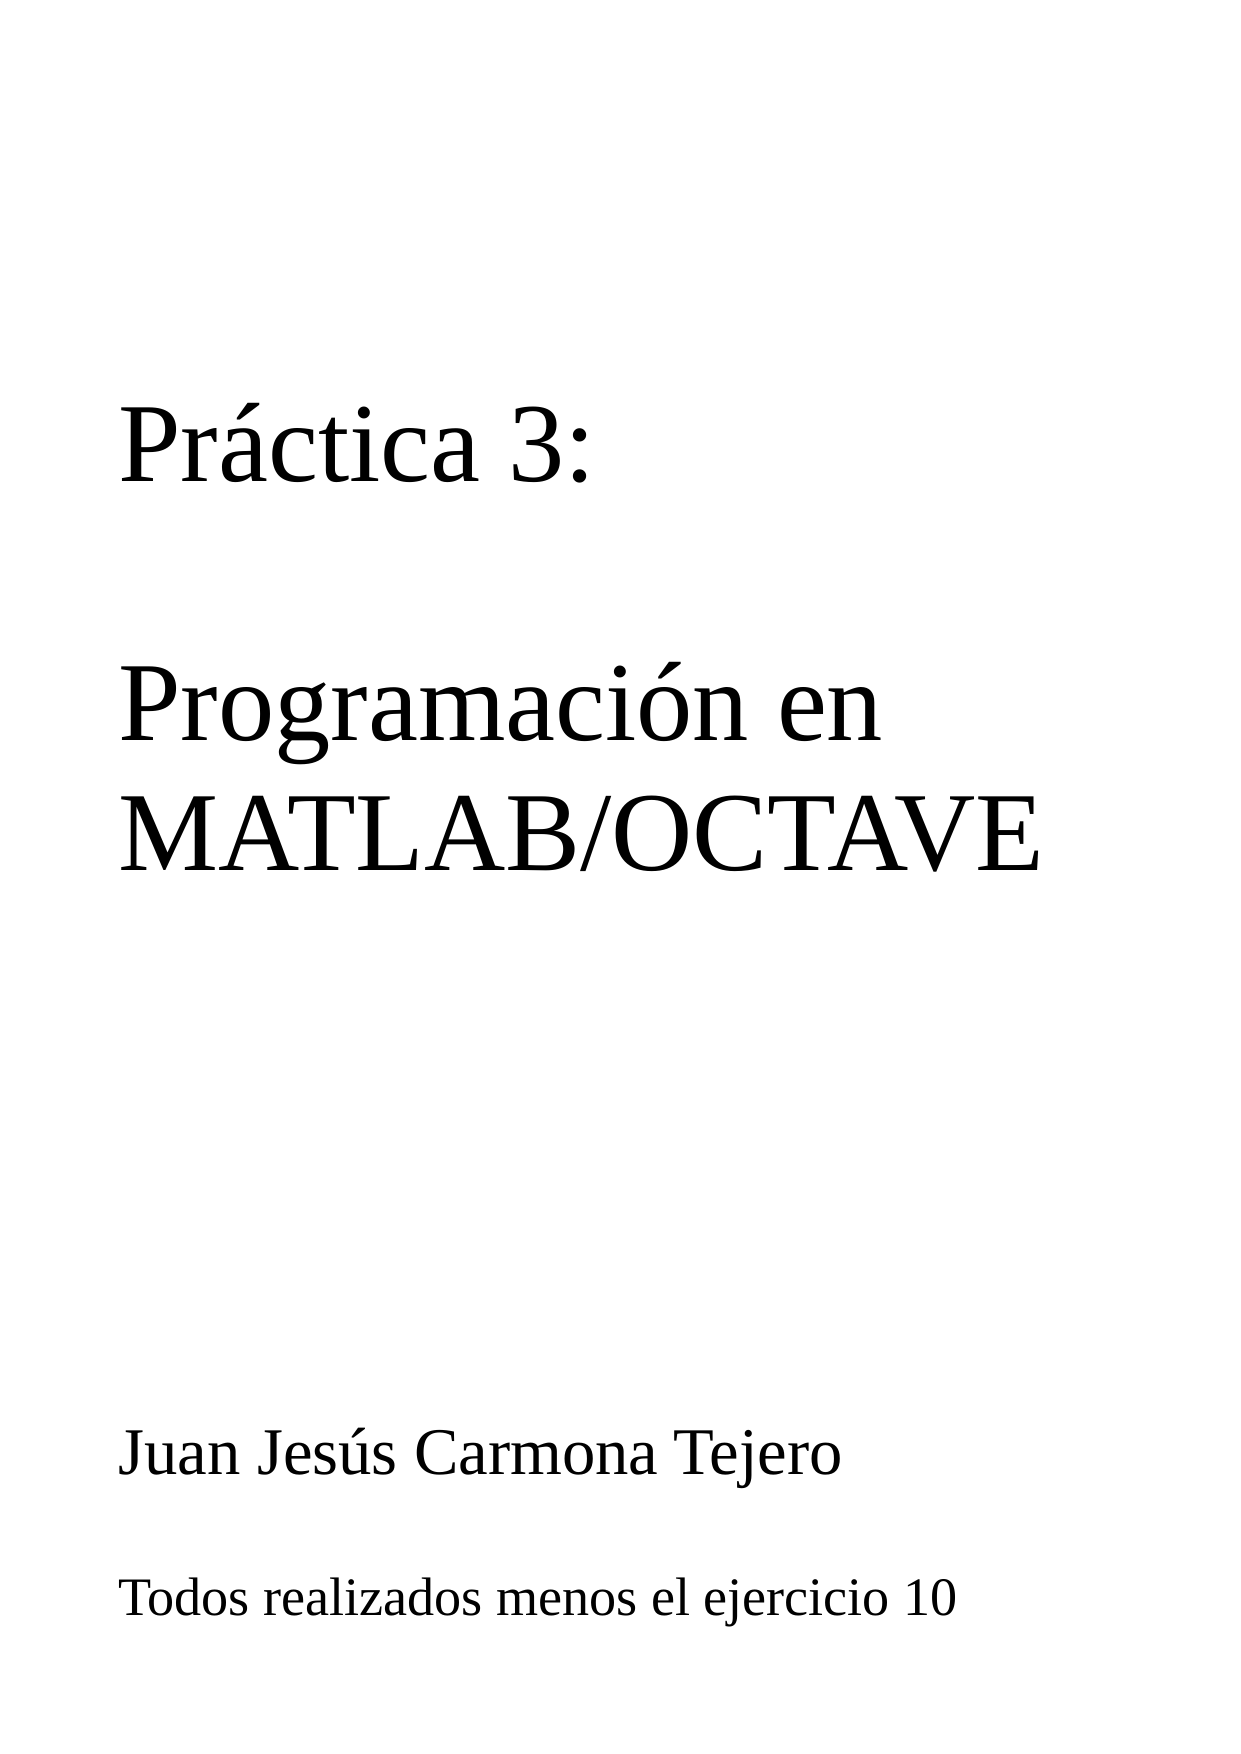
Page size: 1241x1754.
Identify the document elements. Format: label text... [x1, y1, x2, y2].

text Juan Jesús Carmona Tejero [118, 1412, 1122, 1488]
text Práctica 3: [118, 377, 1122, 506]
text Programación en [118, 636, 1122, 765]
text MATLAB/OCTAVE [118, 765, 1122, 894]
text Todos realizados menos el ejercicio 10 [118, 1565, 1122, 1627]
